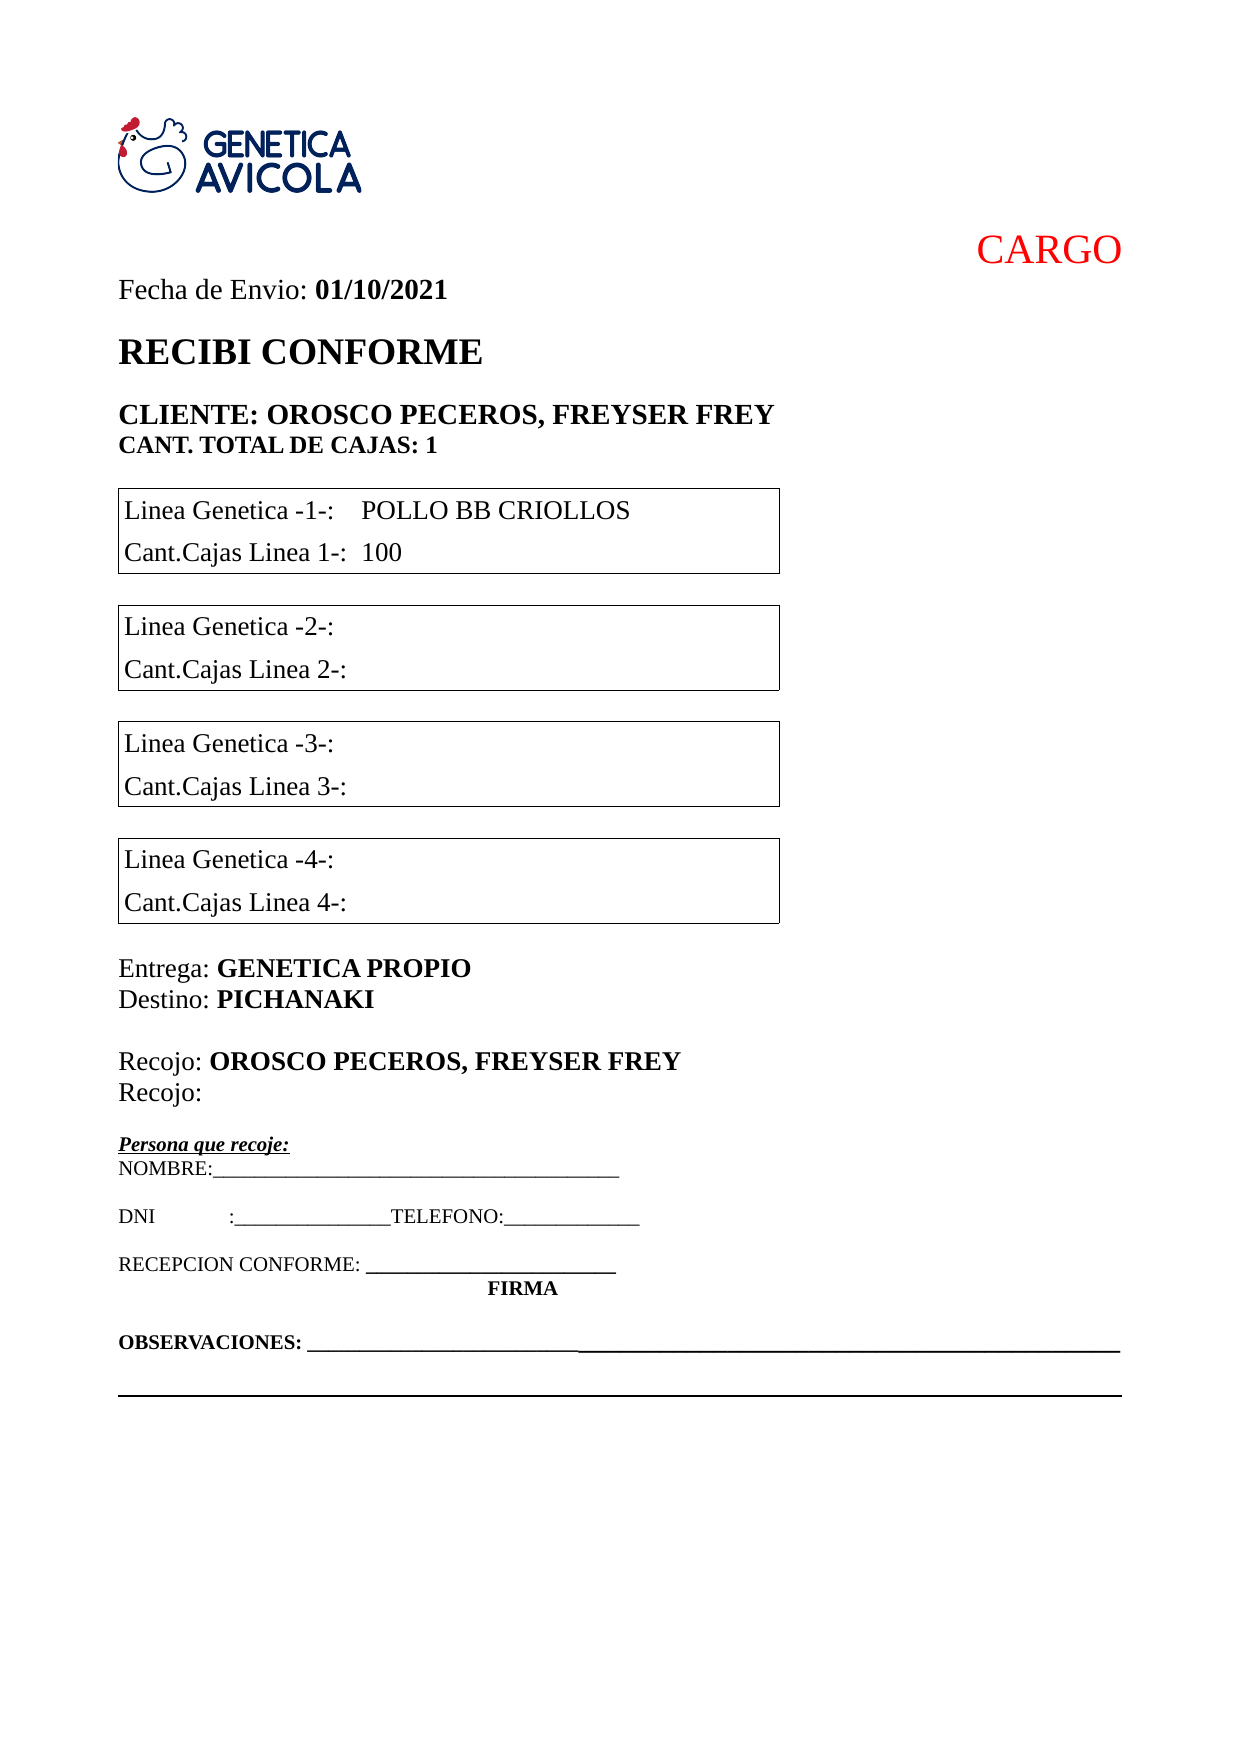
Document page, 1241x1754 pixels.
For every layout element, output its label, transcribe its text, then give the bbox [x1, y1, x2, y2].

text Destino: PICHANAKI [118, 983, 1122, 1014]
table_cell [356, 839, 779, 880]
table_cell [356, 606, 779, 647]
text Persona que recoje: [118, 1132, 1122, 1156]
text DNI :_______________TELEFONO:_____________ [118, 1204, 1122, 1228]
text RECEPCION CONFORME: ________________________ [118, 1252, 1122, 1276]
table_cell Cant.Cajas Linea 1-: [119, 531, 356, 573]
table_cell [356, 691, 779, 721]
text Fecha de Envio: 01/10/2021 [118, 272, 1122, 306]
table_cell [356, 574, 779, 604]
table_cell [118, 807, 356, 838]
table_cell 100 [356, 531, 779, 573]
text FIRMA [118, 1276, 1122, 1300]
table_cell [356, 647, 779, 690]
text OBSERVACIONES: __________________________________________________________________ [118, 1324, 1122, 1355]
text CARGO [118, 224, 1122, 272]
table_cell [118, 691, 356, 721]
text RECIBI CONFORME [118, 330, 1122, 373]
text CANT. TOTAL DE CAJAS: 1 [118, 431, 1122, 459]
table_cell Cant.Cajas Linea 3-: [119, 764, 356, 806]
text Entrega: GENETICA PROPIO [118, 952, 1122, 983]
table_cell Linea Genetica -3-: [119, 722, 356, 764]
table_cell [356, 722, 779, 764]
table_cell Linea Genetica -2-: [119, 606, 356, 647]
text NOMBRE:_______________________________________ [118, 1156, 1122, 1180]
table_cell [356, 880, 779, 923]
table_header Linea Genetica -1-: [119, 489, 356, 531]
table_cell Linea Genetica -4-: [119, 839, 356, 880]
table_cell [118, 574, 356, 604]
table_header POLLO BB CRIOLLOS [356, 489, 779, 531]
text CLIENTE: OROSCO PECEROS, FREYSER FREY [118, 397, 1122, 431]
picture [117, 117, 362, 193]
table_cell Cant.Cajas Linea 2-: [119, 647, 356, 690]
table_cell Cant.Cajas Linea 4-: [119, 880, 356, 923]
table_cell [356, 807, 779, 838]
table_cell [356, 764, 779, 806]
text Recojo: OROSCO PECEROS, FREYSER FREY [118, 1045, 1122, 1076]
text Recojo: [118, 1076, 1122, 1108]
